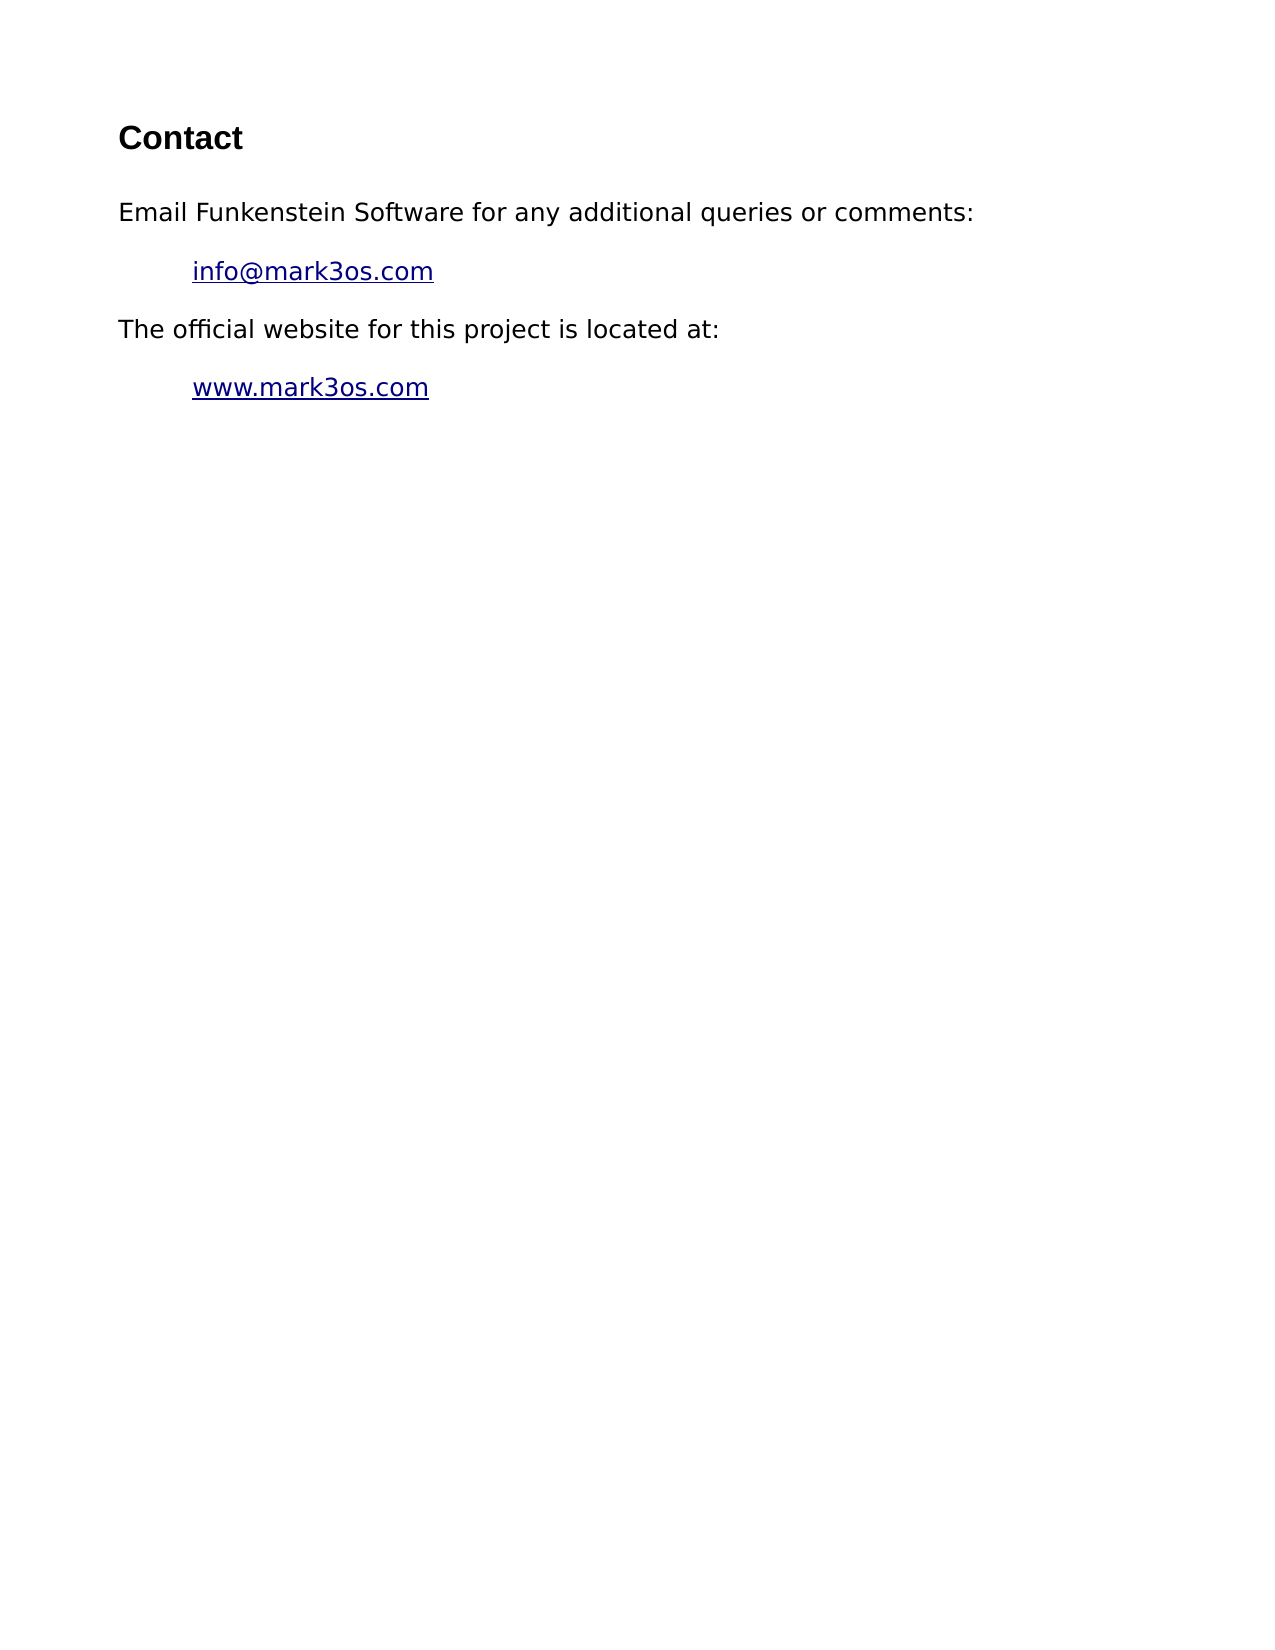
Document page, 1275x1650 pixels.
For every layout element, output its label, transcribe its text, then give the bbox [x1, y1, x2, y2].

text info@mark3os.com [118, 257, 1157, 286]
text The official website for this project is located at: [118, 315, 1157, 344]
text www.mark3os.com [118, 373, 1157, 403]
text Email Funkenstein Software for any additional queries or comments: [118, 198, 1157, 228]
subtitle Contact [118, 118, 1157, 157]
